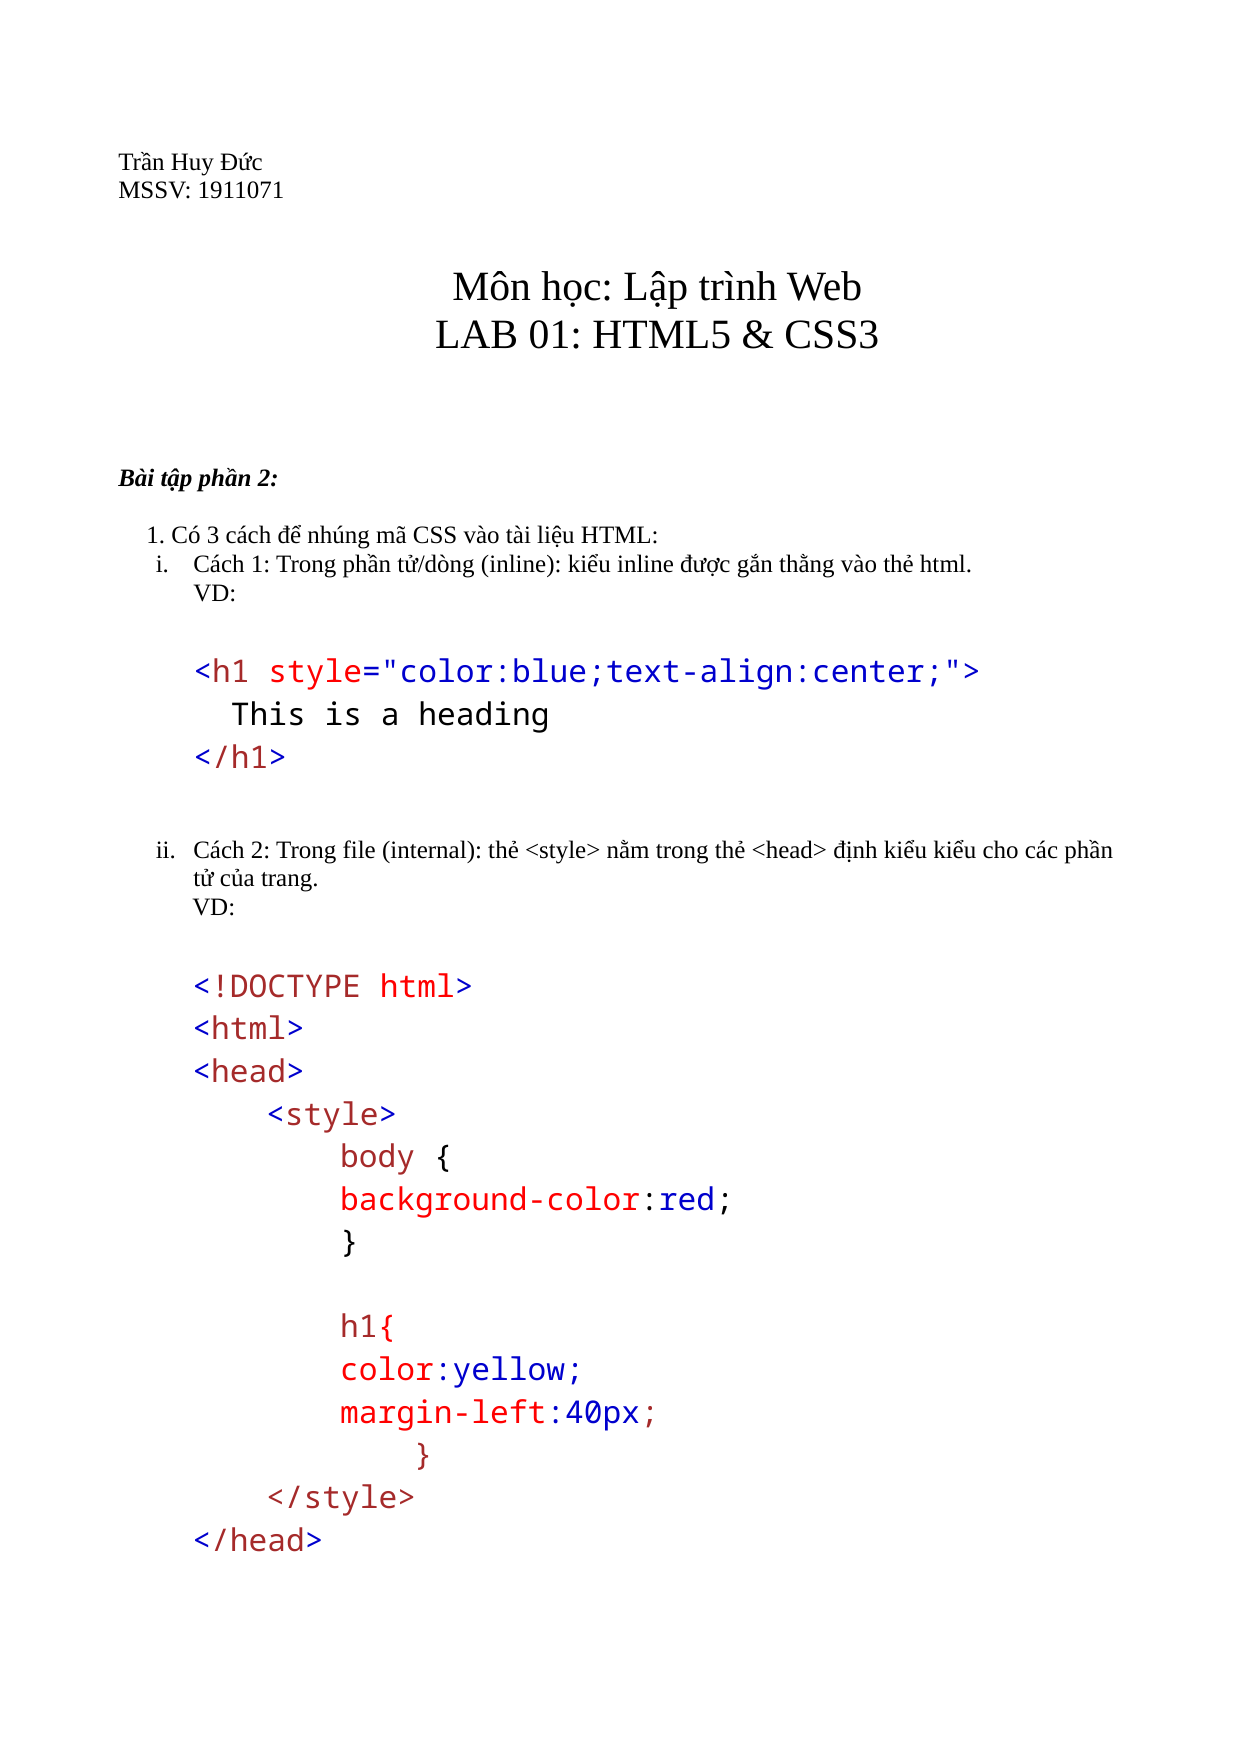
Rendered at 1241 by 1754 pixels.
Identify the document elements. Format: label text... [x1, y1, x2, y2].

text <!DOCTYPE html> <html> <head> <style> body { background-color:red; [118, 964, 1122, 1219]
text Bài tập phần 2: [118, 463, 1122, 492]
text 1. Có 3 cách để nhúng mã CSS vào tài liệu HTML: [118, 521, 1122, 549]
text Trần Huy Đức [118, 147, 1122, 176]
text Môn học: Lập trình Web [118, 262, 1122, 310]
list This is a heading [193, 692, 1122, 735]
text VD: [118, 892, 1122, 921]
list Cách 1: Trong phần tử/dòng (inline): kiểu inline được gắn thằng vào thẻ html. [156, 549, 1122, 578]
list Cách 2: Trong file (internal): thẻ <style> nằm trong thẻ <head> định kiểu kiểu cho các phần tử của trang. [156, 835, 1122, 892]
text } [118, 1219, 1122, 1262]
list VD: <h1 style="color:blue;text-align:center;"> [156, 578, 1122, 692]
text MSSV: 1911071 [118, 176, 1122, 204]
list </h1> [156, 735, 1122, 806]
text h1{ color:yellow; margin-left:40px; } </style> </head> [118, 1262, 1122, 1560]
text LAB 01: HTML5 & CSS3 [118, 310, 1122, 358]
